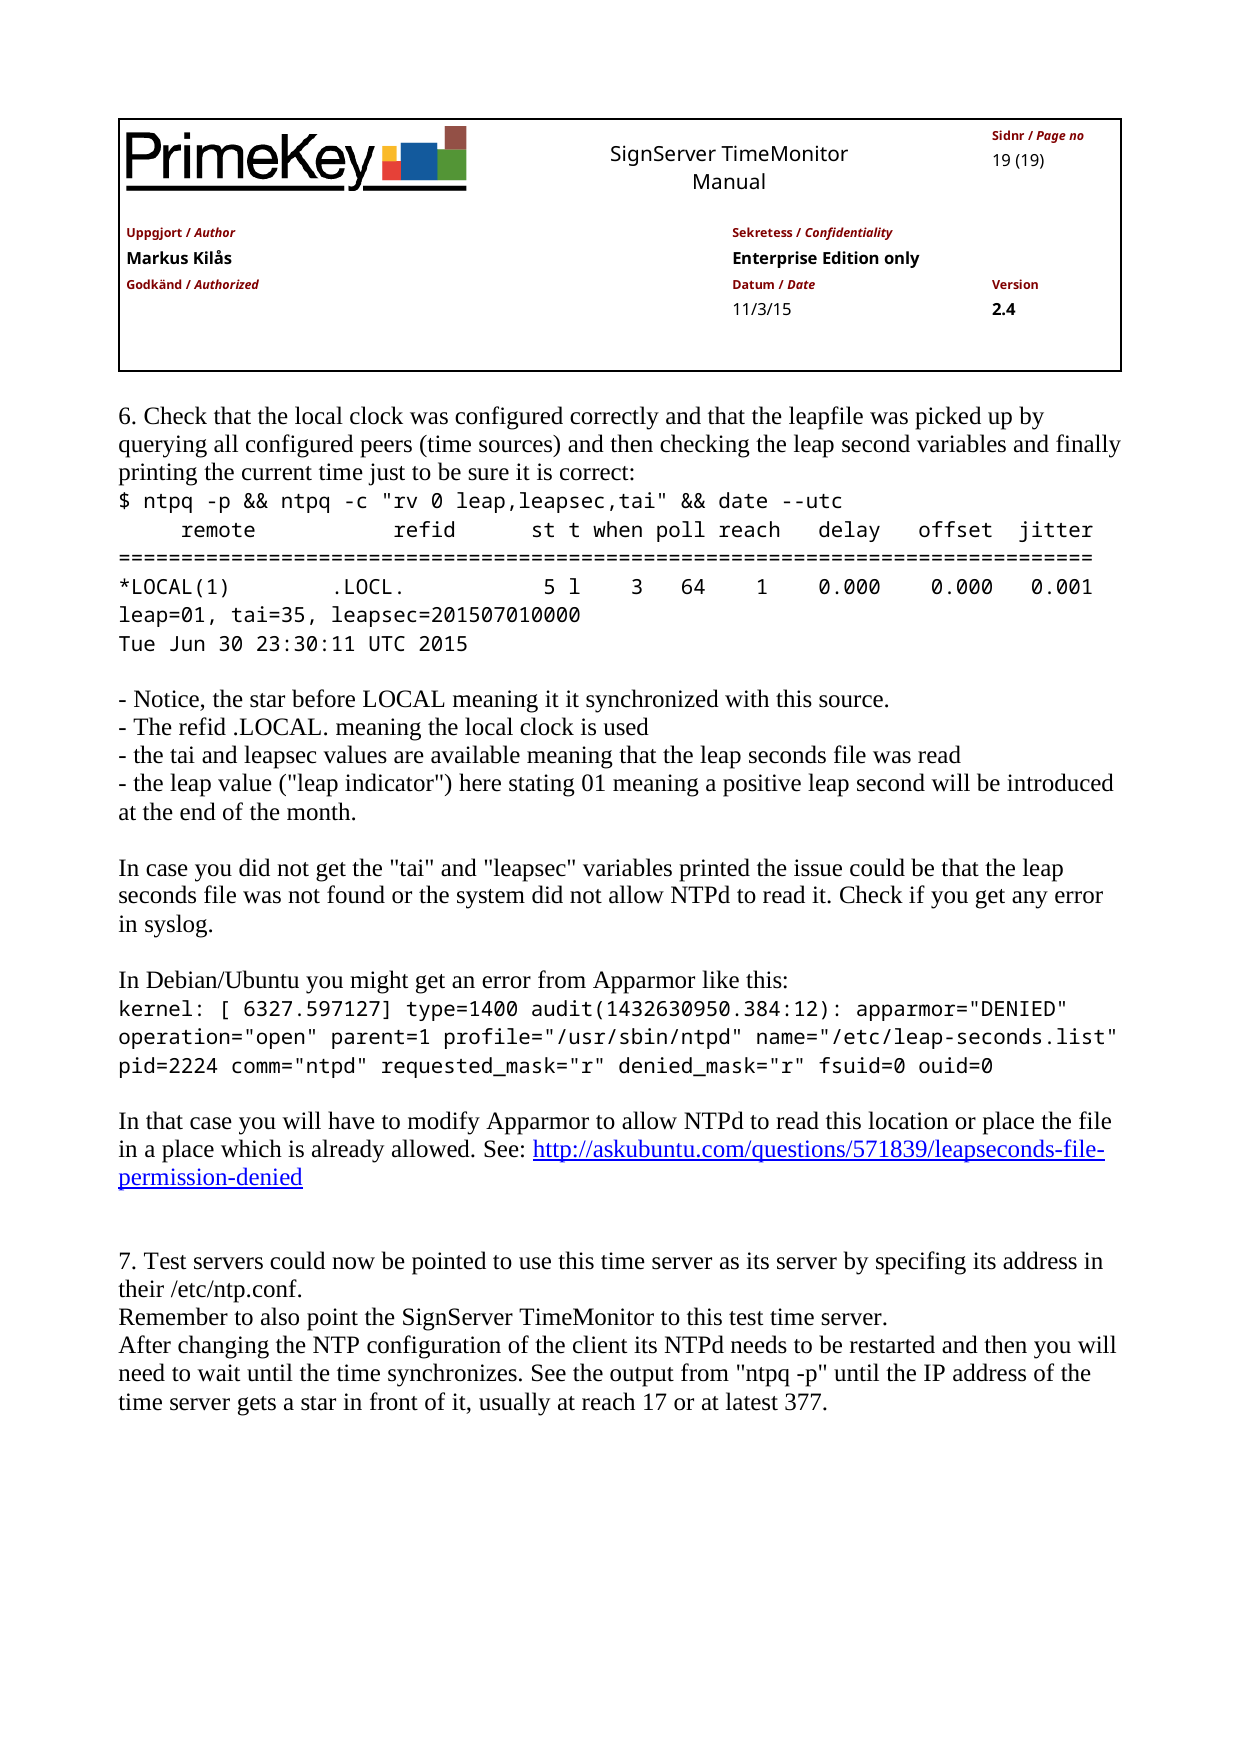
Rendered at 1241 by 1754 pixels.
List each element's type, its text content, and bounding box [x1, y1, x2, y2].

text $ ntpq -p && ntpq -c "rv 0 leap,leapsec,tai" && date --utc [118, 486, 1122, 514]
text - the tai and leapsec values are available meaning that the leap seconds file was read [118, 741, 1122, 769]
text remote refid st t when poll reach delay offset jitter [118, 514, 1122, 543]
text In Debian/Ubuntu you might get an error from Apparmor like this: [118, 966, 1122, 993]
text leap=01, tai=35, leapsec=201507010000 [118, 600, 1122, 629]
text - The refid .LOCAL. meaning the local clock is used [118, 713, 1122, 741]
text ============================================================================== [118, 543, 1122, 572]
picture [126, 126, 467, 191]
text *LOCAL(1) .LOCL. 5 l 3 64 1 0.000 0.000 0.001 [118, 572, 1122, 600]
text - Notice, the star before LOCAL meaning it it synchronized with this source. [118, 685, 1122, 713]
text kernel: [ 6327.597127] type=1400 audit(1432630950.384:12): apparmor="DENIED" operation="open" parent=1 profile="/usr/sbin/ntpd" name="/etc/leap-seconds.list" pid=2224 comm="ntpd" requested_mask="r" denied_mask="r" fsuid=0 ouid=0 [118, 993, 1122, 1079]
text 7. Test servers could now be pointed to use this time server as its server by specifing its address in their /etc/ntp.conf. [118, 1247, 1122, 1303]
text In that case you will have to modify Apparmor to allow NTPd to read this location or place the file in a place which is already allowed. See: http://askubuntu.com/questions/571839/leapseconds-file-permission-denied [118, 1107, 1122, 1191]
text - the leap value ("leap indicator") here stating 01 meaning a positive leap second will be introduced at the end of the month. [118, 769, 1122, 825]
text Tue Jun 30 23:30:11 UTC 2015 [118, 629, 1122, 657]
text In case you did not get the "tai" and "leapsec" variables printed the issue could be that the leap seconds file was not found or the system did not allow NTPd to read it. Check if you get any error in syslog. [118, 853, 1122, 937]
text Remember to also point the SignServer TimeMonitor to this test time server. [118, 1303, 1122, 1331]
text 6. Check that the local clock was configured correctly and that the leapfile was picked up by querying all configured peers (time sources) and then checking the leap second variables and finally printing the current time just to be sure it is correct: [118, 402, 1122, 486]
text After changing the NTP configuration of the client its NTPd needs to be restarted and then you will need to wait until the time synchronizes. See the output from "ntpq -p" until the IP address of the time server gets a star in front of it, usually at reach 17 or at latest 377. [118, 1331, 1122, 1415]
